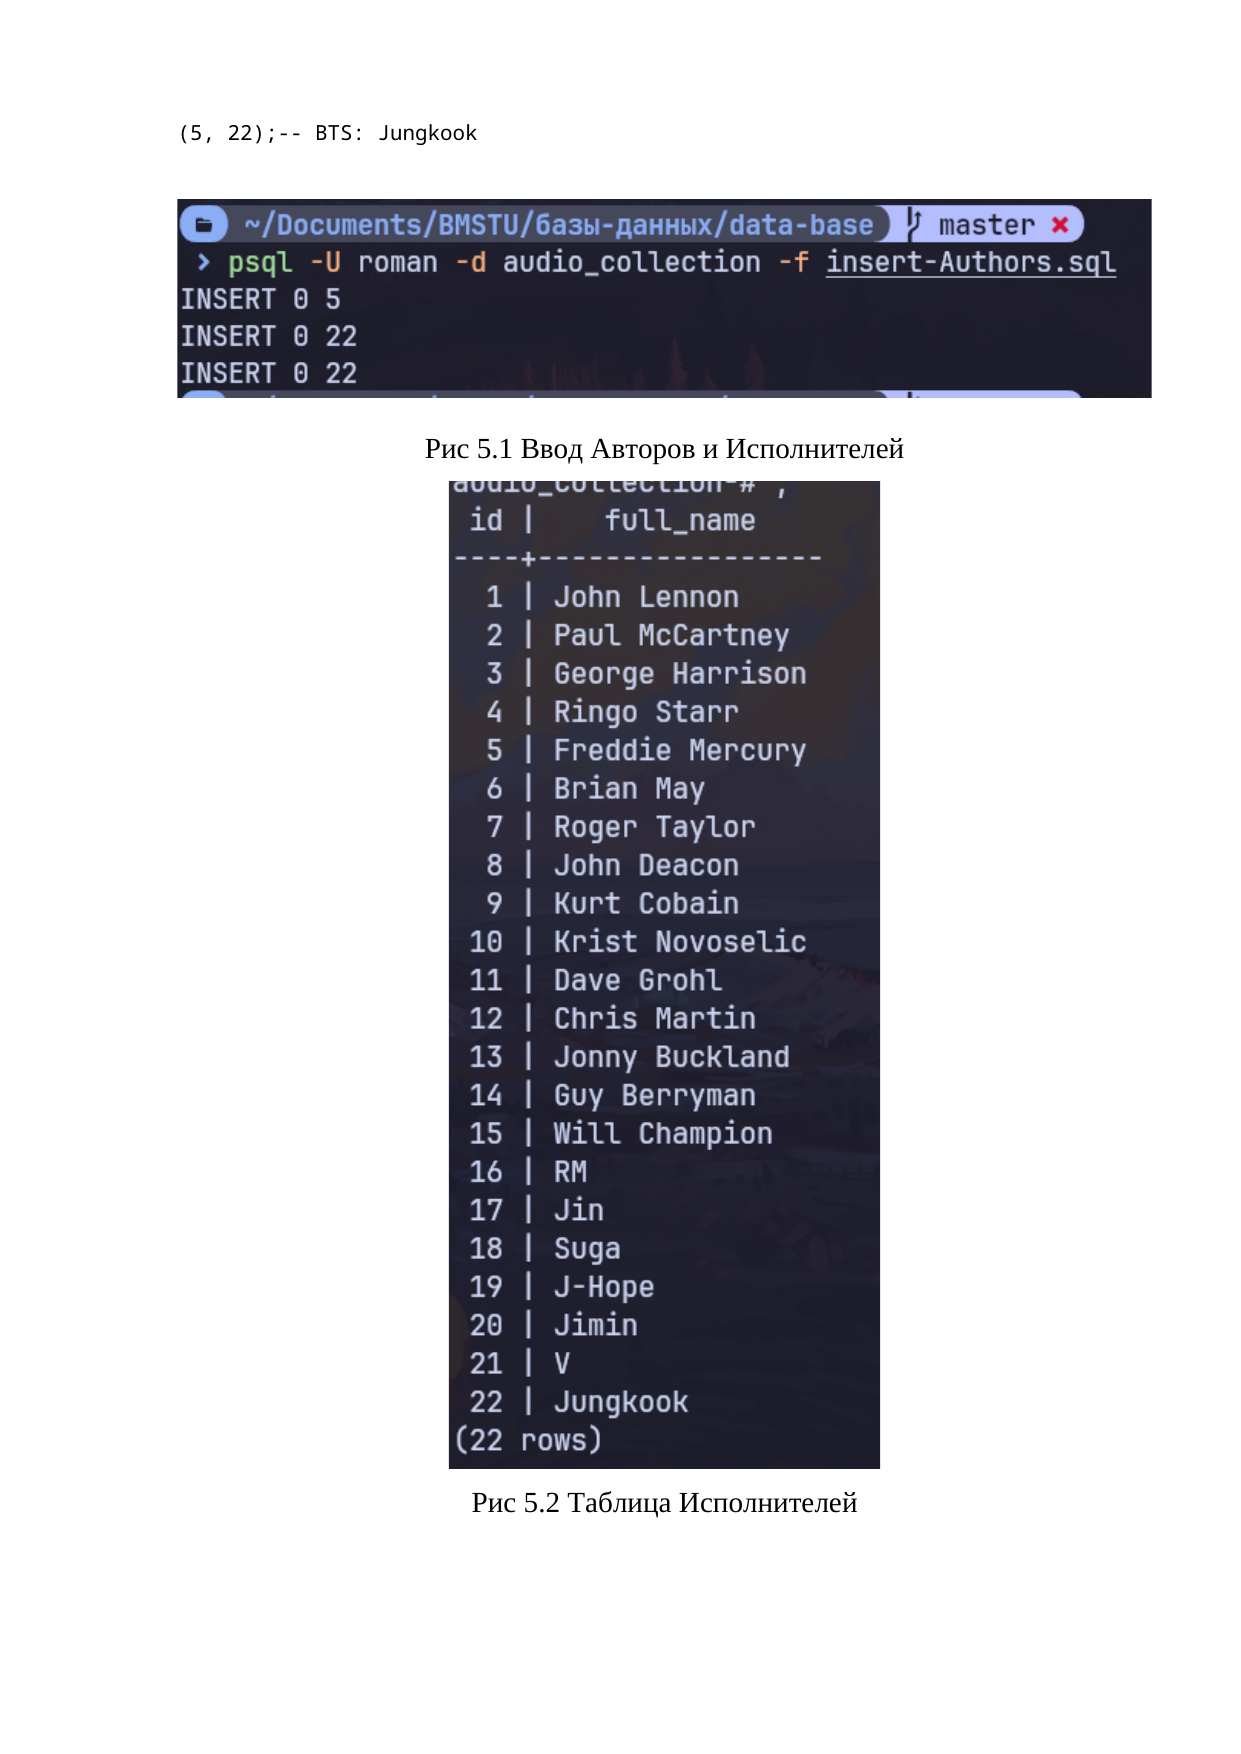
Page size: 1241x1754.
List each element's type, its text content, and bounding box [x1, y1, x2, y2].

text Рис 5.1 Ввод Авторов и Исполнителей [177, 398, 1152, 464]
picture [448, 481, 881, 1469]
text (5, 22);-- BTS: Jungkook [177, 118, 1152, 147]
picture [177, 199, 1152, 398]
text Рис 5.2 Таблица Исполнителей [177, 1485, 1152, 1519]
